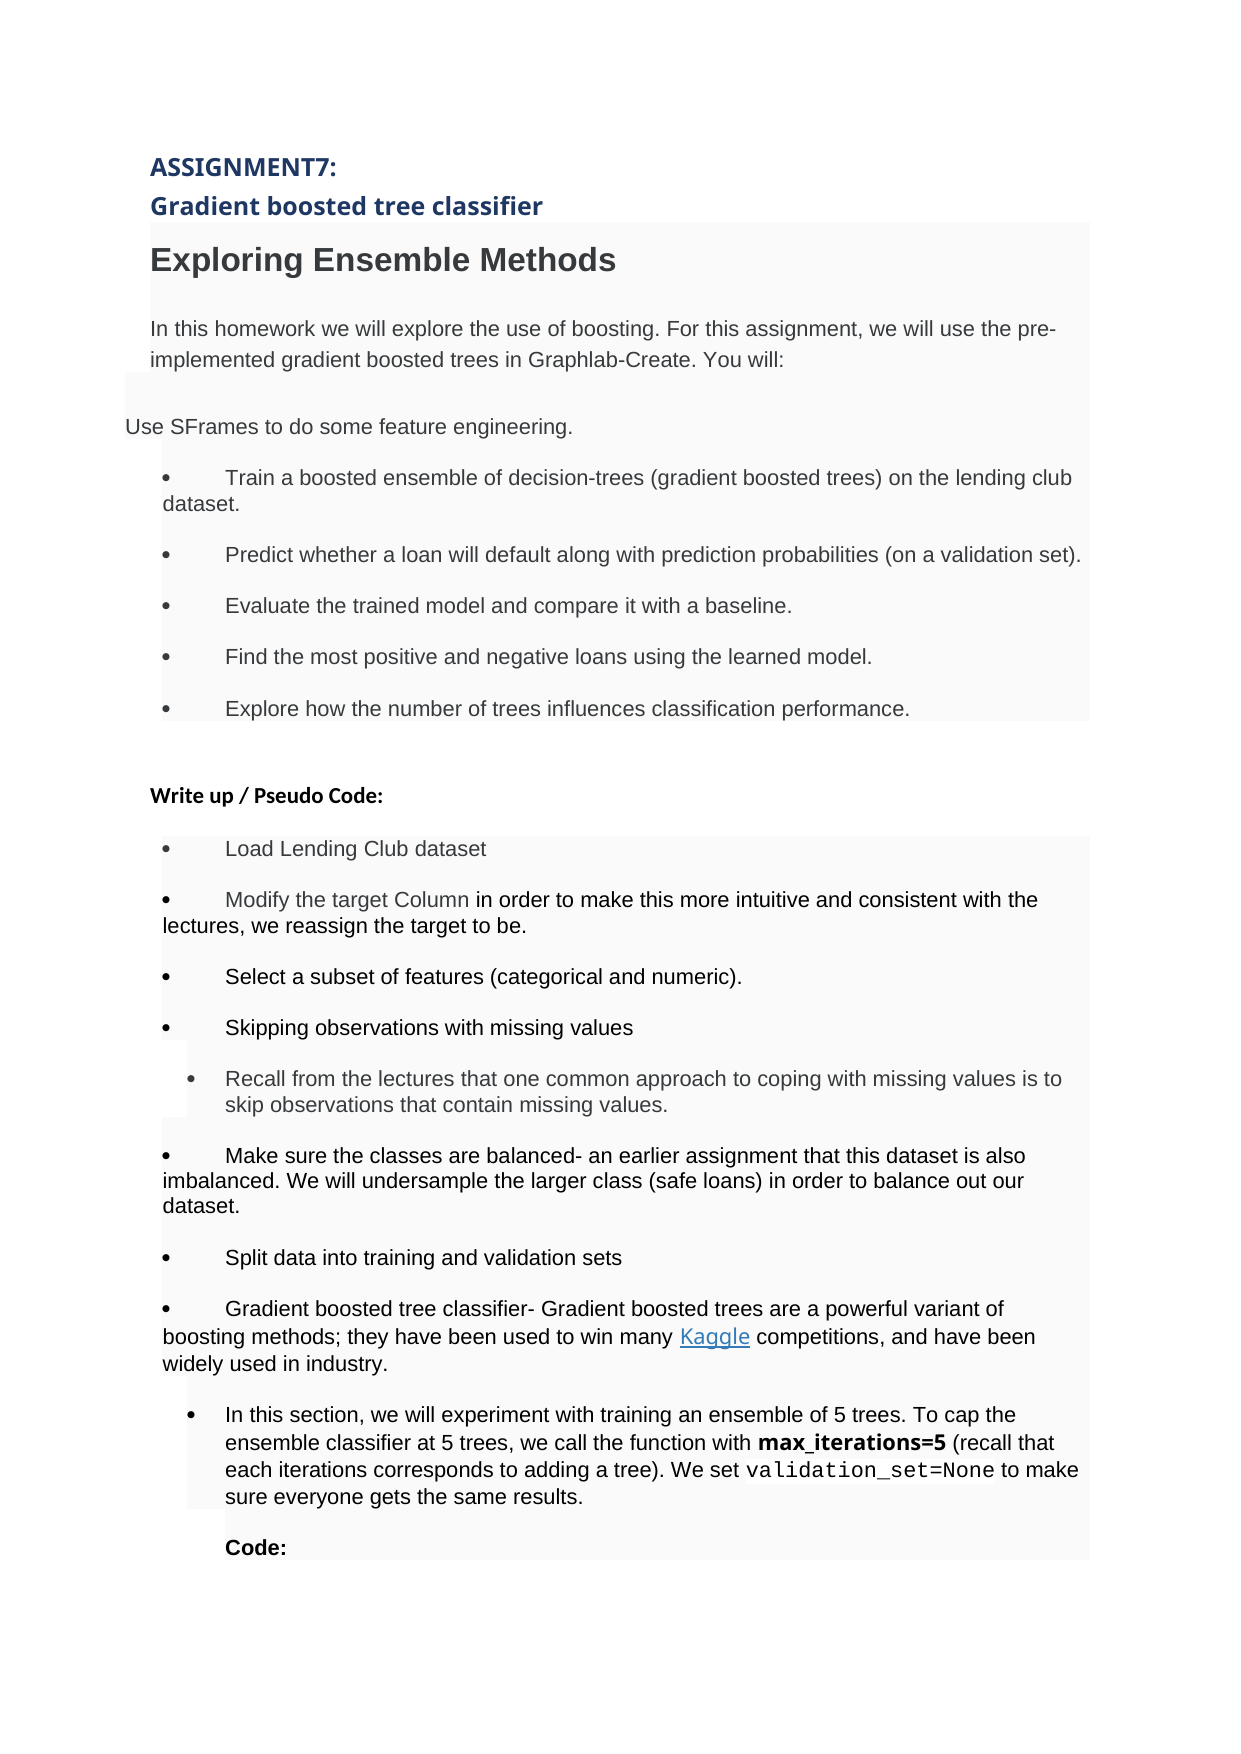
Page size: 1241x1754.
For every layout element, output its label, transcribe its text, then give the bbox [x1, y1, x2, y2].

subtitle Exploring Ensemble Methods [150, 222, 1090, 278]
text Use SFrames to do some feature engineering. [125, 414, 1090, 439]
list Split data into training and validation sets [162, 1244, 1090, 1269]
list Explore how the number of trees influences classification performance. [162, 695, 1090, 721]
list Find the most positive and negative loans using the learned model. [162, 644, 1090, 669]
list Gradient boosted tree classifier- Gradient boosted trees are a powerful variant of boosting methods; they have been used to win many Kaggle competitions, and have been widely used in industry. [162, 1296, 1090, 1376]
text Code: [225, 1535, 1090, 1560]
text Write up / Pseudo Code: [150, 781, 1090, 809]
list Skipping observations with missing values [162, 1015, 1090, 1040]
list Make sure the classes are balanced- an earlier assignment that this dataset is also imbalanced. We will undersample the larger class (safe loans) in order to balance out our dataset. [162, 1143, 1090, 1218]
subtitle Gradient boosted tree classifier [150, 188, 1090, 222]
list Select a subset of features (categorical and numeric). [162, 964, 1090, 989]
list Modify the target Column in order to make this more intuitive and consistent with the lectures, we reassign the target to be. [162, 887, 1090, 938]
list Train a boosted ensemble of decision-trees (gradient boosted trees) on the lending club dataset. [162, 465, 1090, 516]
list Predict whether a loan will default along with prediction probabilities (on a validation set). [162, 542, 1090, 567]
list In this section, we will experiment with training an ensemble of 5 trees. To cap the ensemble classifier at 5 trees, we call the function with max_iterations=5 (recall that each iterations corresponds to adding a tree). We set validation_set=None to make sure everyone gets the same results. [187, 1402, 1090, 1509]
list Evaluate the trained model and compare it with a baseline. [162, 593, 1090, 618]
list Load Lending Club dataset [162, 836, 1090, 861]
text In this homework we will explore the use of boosting. For this assignment, we will use the pre-implemented gradient boosted trees in Graphlab-Create. You will: [150, 310, 1090, 372]
list Recall from the lectures that one common approach to coping with missing values is to skip observations that contain missing values. [187, 1066, 1090, 1117]
subtitle ASSIGNMENT7: [150, 150, 1090, 184]
